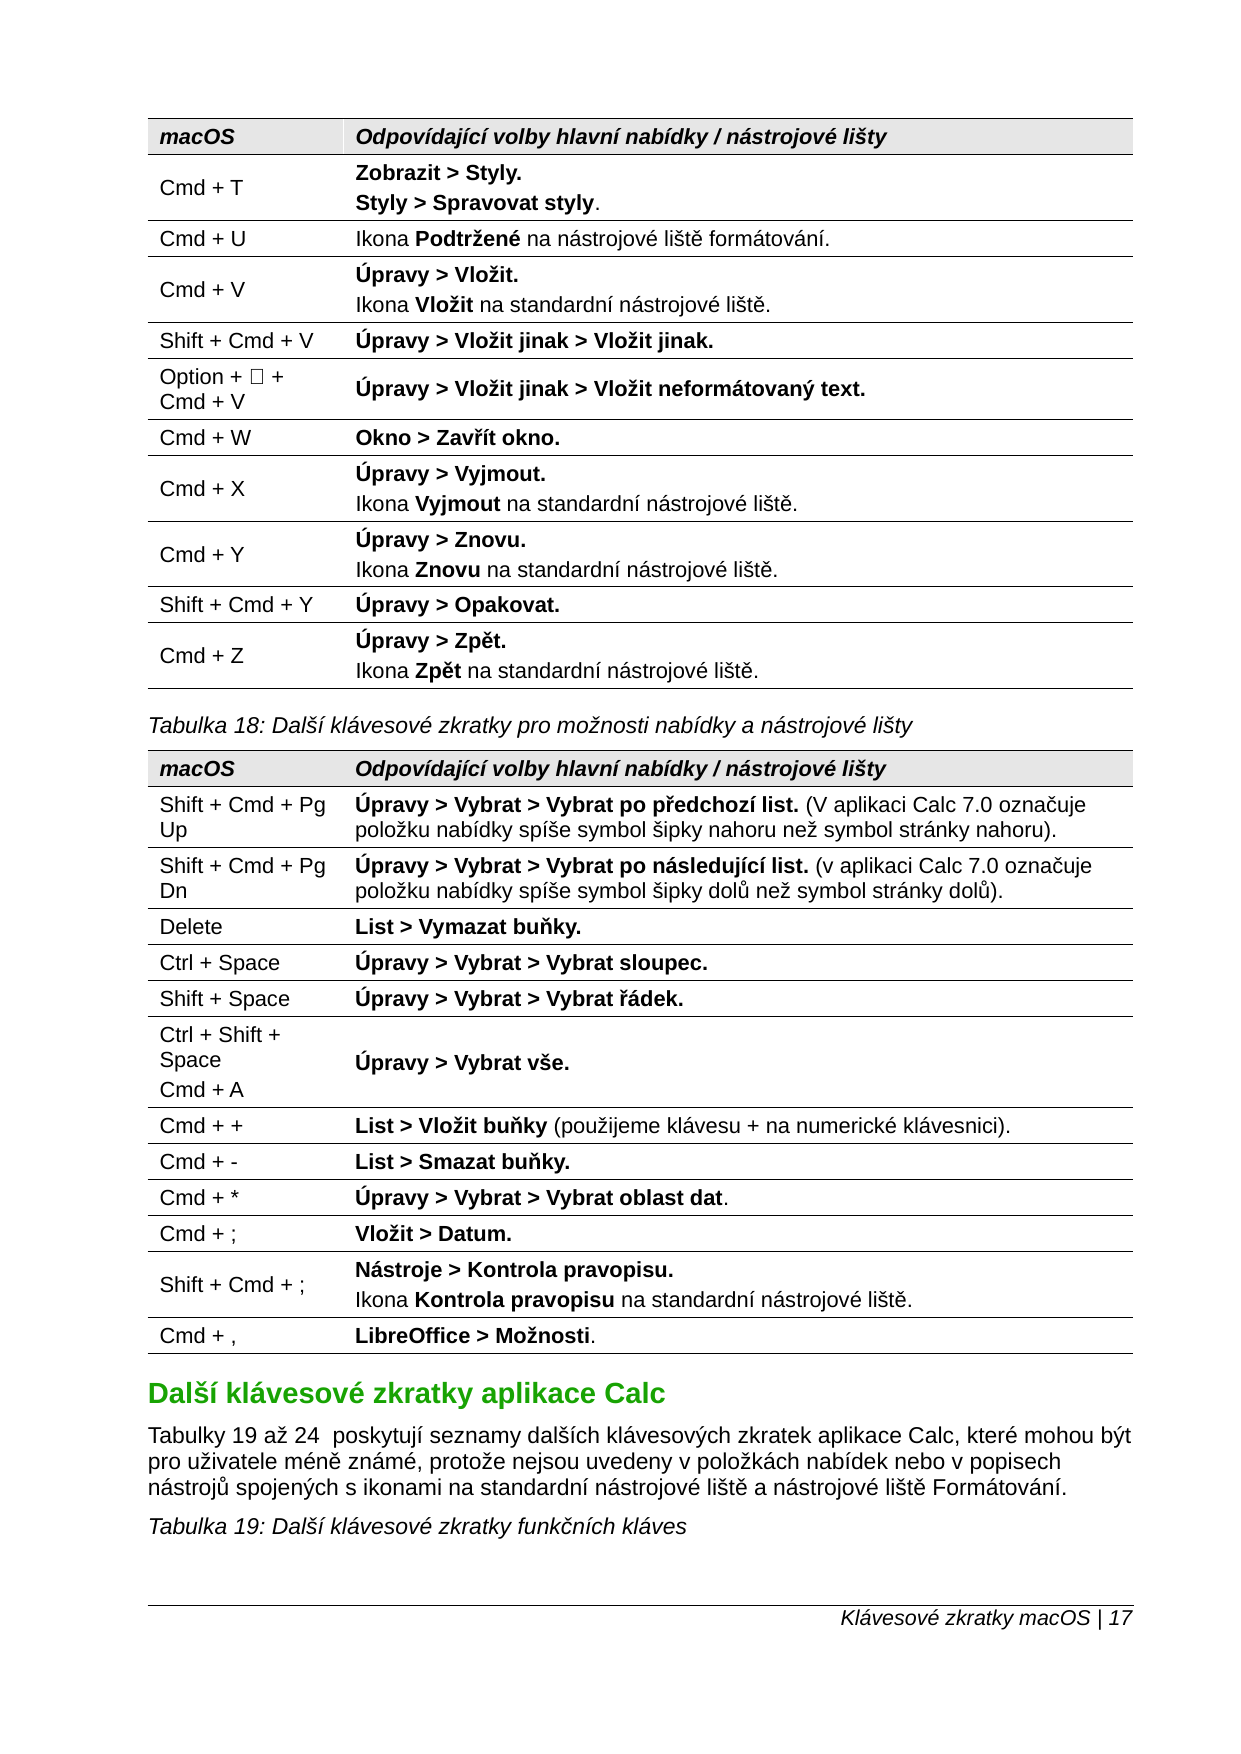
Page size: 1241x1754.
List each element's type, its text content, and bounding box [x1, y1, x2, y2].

table_cell Úpravy > Vložit. Ikona Vložit na standardní nástrojové liště. [344, 257, 1133, 322]
table_cell Úpravy > Znovu. Ikona Znovu na standardní nástrojové liště. [344, 522, 1133, 586]
table_cell Delete [148, 909, 343, 944]
table_cell Cmd + V [148, 257, 343, 322]
table_cell Ctrl + Space [148, 945, 343, 980]
table_cell Cmd + * [148, 1180, 343, 1215]
table_cell Nástroje > Kontrola pravopisu. Ikona Kontrola pravopisu na standardní nástrojové liště. [343, 1252, 1133, 1317]
table_cell List > Smazat buňky. [343, 1144, 1133, 1179]
table_header macOS [148, 751, 343, 786]
table_cell Ikona Podtržené na nástrojové liště formátování. [344, 221, 1133, 256]
table_cell Ctrl + Shift + Space Cmd + A [148, 1017, 343, 1107]
table_cell Shift + Cmd + ; [148, 1252, 343, 1317]
table_cell Úpravy > Vybrat vše. [343, 1017, 1133, 1107]
table_cell Cmd + T [148, 155, 343, 220]
table_cell Cmd + Z [148, 623, 343, 688]
table_cell Zobrazit > Styly. Styly > Spravovat styly. [344, 155, 1133, 220]
table_cell Úpravy > Vyjmout. Ikona Vyjmout na standardní nástrojové liště. [344, 456, 1133, 521]
text Tabulka 18: Další klávesové zkratky pro možnosti nabídky a nástrojové lišty [148, 712, 1134, 738]
table_cell Okno > Zavřít okno. [344, 420, 1133, 455]
table_cell List > Vložit buňky (použijeme klávesu + na numerické klávesnici). [343, 1108, 1133, 1143]
table_header Odpovídající volby hlavní nabídky / nástrojové lišty [343, 751, 1133, 786]
text Tabulka 19: Další klávesové zkratky funkčních kláves [148, 1513, 1134, 1539]
table_cell Úpravy > Vybrat > Vybrat řádek. [343, 981, 1133, 1016]
table_cell Option +  + Cmd + V [148, 359, 343, 419]
table_cell Cmd + , [148, 1318, 343, 1353]
table_cell Cmd + Y [148, 522, 343, 586]
text Tabulky 19 až 24 poskytují seznamy dalších klávesových zkratek aplikace Calc, které mohou být pro uživatele méně známé, protože nejsou uvedeny v položkách nabídek nebo v popisech nástrojů spojených s ikonami na standardní nástrojové liště a nástrojové liště Formátování. [148, 1422, 1134, 1501]
table_cell Úpravy > Opakovat. [344, 587, 1133, 622]
table_cell Shift + Space [148, 981, 343, 1016]
table_cell Cmd + ; [148, 1216, 343, 1251]
table_cell Cmd + X [148, 456, 343, 521]
table_cell Úpravy > Zpět. Ikona Zpět na standardní nástrojové liště. [344, 623, 1133, 688]
table_cell Vložit > Datum. [343, 1216, 1133, 1251]
table_cell Shift + Cmd + Y [148, 587, 343, 622]
table_cell Cmd + W [148, 420, 343, 455]
table_header Odpovídající volby hlavní nabídky / nástrojové lišty [344, 119, 1133, 154]
table_cell Cmd + + [148, 1108, 343, 1143]
table_cell Úpravy > Vybrat > Vybrat oblast dat. [343, 1180, 1133, 1215]
table_cell Úpravy > Vložit jinak > Vložit neformátovaný text. [344, 359, 1133, 419]
table_cell Úpravy > Vybrat > Vybrat po následující list. (v aplikaci Calc 7.0 označuje položku nabídky spíše symbol šipky dolů než symbol stránky dolů). [343, 848, 1133, 908]
table_cell Úpravy > Vybrat > Vybrat sloupec. [343, 945, 1133, 980]
table_cell List > Vymazat buňky. [343, 909, 1133, 944]
table_cell Shift + Cmd + Pg Dn [148, 848, 343, 908]
table_cell Úpravy > Vybrat > Vybrat po předchozí list. (V aplikaci Calc 7.0 označuje položku nabídky spíše symbol šipky nahoru než symbol stránky nahoru). [343, 787, 1133, 847]
subtitle Další klávesové zkratky aplikace Calc [148, 1376, 1134, 1410]
table_header macOS [148, 119, 343, 154]
table_cell Úpravy > Vložit jinak > Vložit jinak. [344, 323, 1133, 358]
table_cell Cmd + - [148, 1144, 343, 1179]
table_cell Shift + Cmd + V [148, 323, 343, 358]
table_cell Shift + Cmd + Pg Up [148, 787, 343, 847]
table_cell Cmd + U [148, 221, 343, 256]
table_cell LibreOffice > Možnosti. [343, 1318, 1133, 1353]
